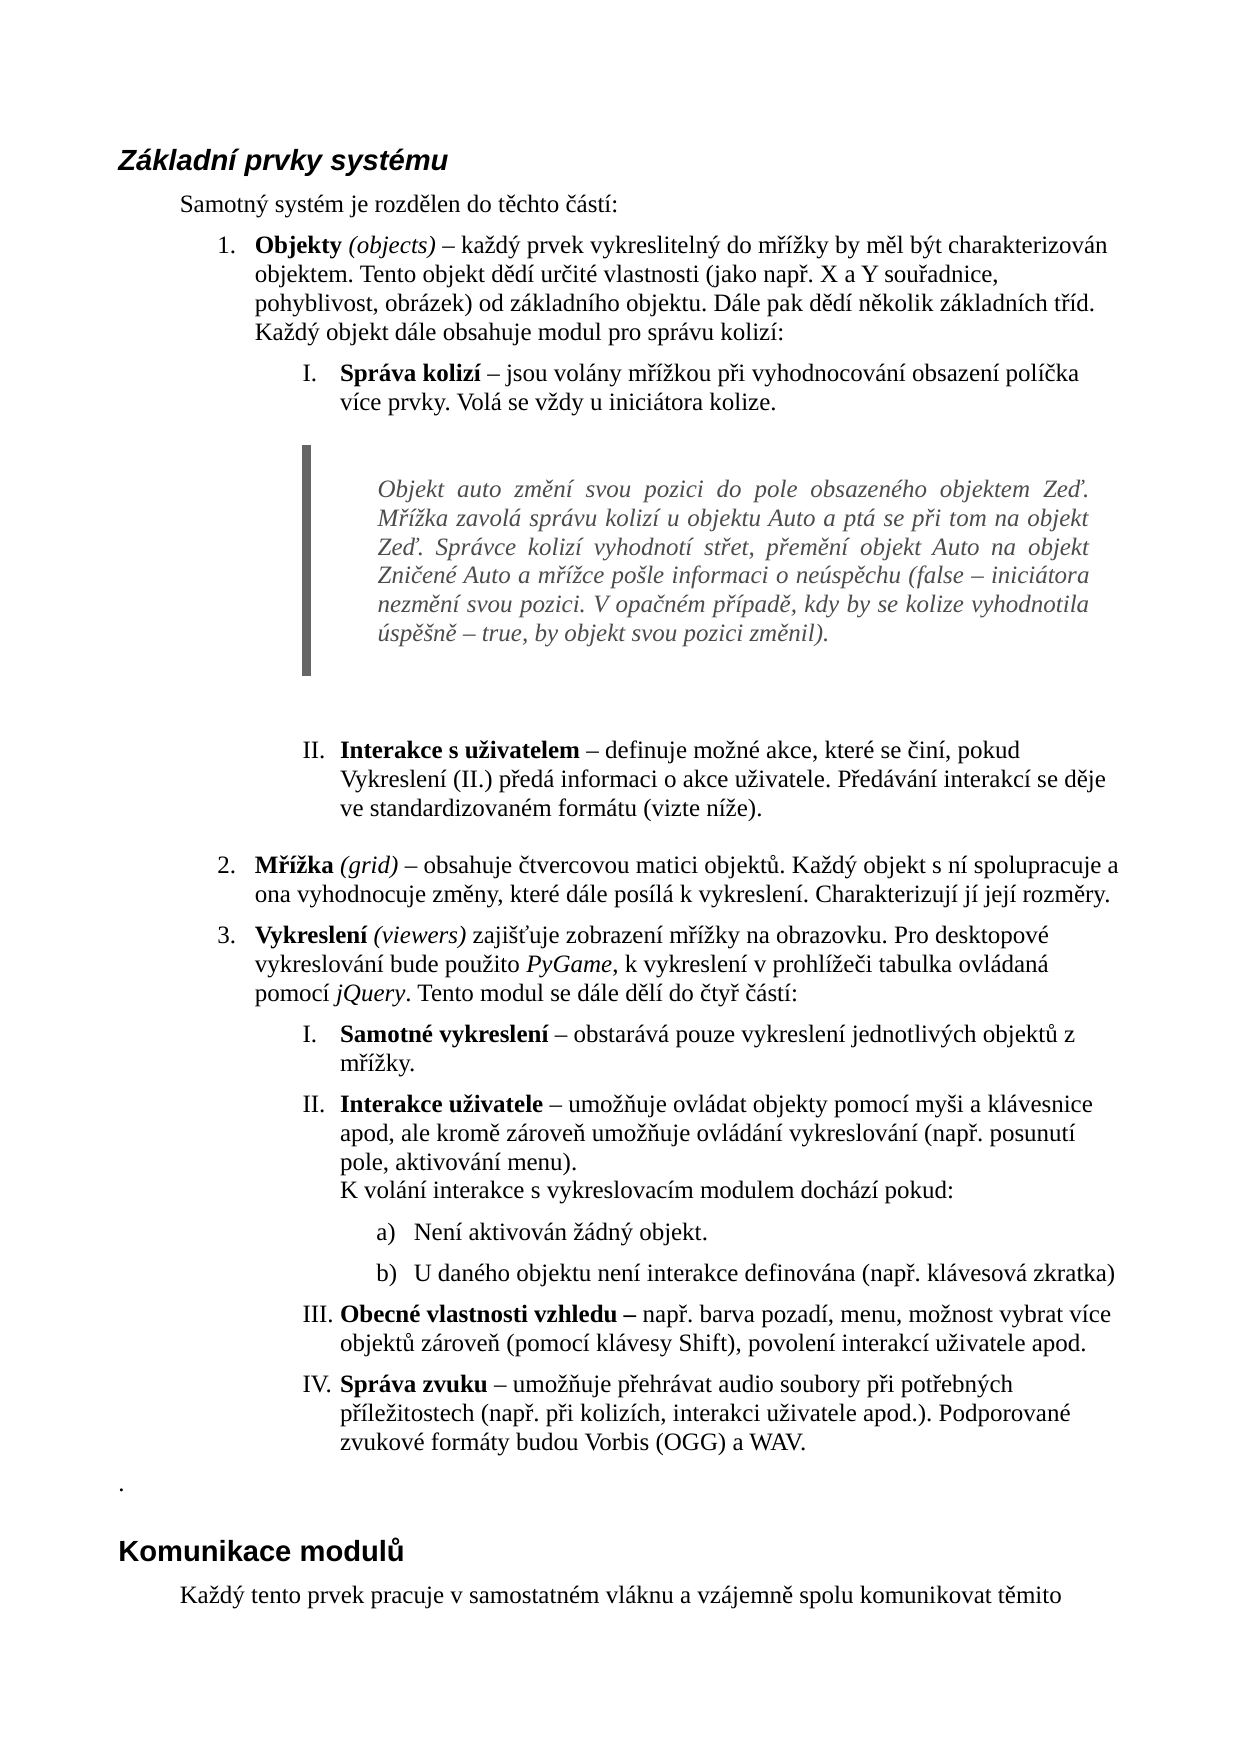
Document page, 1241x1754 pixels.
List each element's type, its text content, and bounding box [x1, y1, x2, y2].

list Mřížka (grid) – obsahuje čtvercovou matici objektů. Každý objekt s ní spolupracuje a ona vyhodnocuje změny, které dále posílá k vykreslení. Charakterizují jí její rozměry. [217, 850, 1122, 908]
list Správa kolizí – jsou volány mřížkou při vyhodnocování obsazení políčka více prvky. Volá se vždy u iniciátora kolize. [302, 358, 1122, 415]
list . [118, 1468, 1122, 1497]
list U daného objektu není interakce definována (např. klávesová zkratka) [376, 1258, 1122, 1287]
list Samotné vykreslení – obstarává pouze vykreslení jednotlivých objektů z mřížky. [302, 1019, 1122, 1077]
list Objekt auto změní svou pozici do pole obsazeného objektem Zeď. Mřížka zavolá správu kolizí u objektu Auto a ptá se při tom na objekt Zeď. Správce kolizí vyhodnotí střet, přemění objekt Auto na objekt Zničené Auto a mřížce pošle informaci o neúspěchu (false – iniciátora nezmění svou pozici. V opačném případě, kdy by se kolize vyhodnotila úspěšně – true, by objekt svou pozici změnil). [311, 445, 1122, 676]
list Vykreslení (viewers) zajišťuje zobrazení mřížky na obrazovku. Pro desktopové vykreslování bude použito PyGame, k vykreslení v prohlížeči tabulka ovládaná pomocí jQuery. Tento modul se dále dělí do čtyř částí: [217, 920, 1122, 1007]
list Správa zvuku – umožňuje přehrávat audio soubory při potřebných příležitostech (např. při kolizích, interakci uživatele apod.). Podporované zvukové formáty budou Vorbis (OGG) a WAV. [302, 1369, 1122, 1455]
list Interakce uživatele – umožňuje ovládat objekty pomocí myši a klávesnice apod, ale kromě zároveň umožňuje ovládání vykreslování (např. posunutí pole, aktivování menu). K volání interakce s vykreslovacím modulem dochází pokud: [302, 1089, 1122, 1204]
list Není aktivován žádný objekt. [376, 1217, 1122, 1245]
list Obecné vlastnosti vzhledu – např. barva pozadí, menu, možnost vybrat více objektů zároveň (pomocí klávesy Shift), povolení interakcí uživatele apod. [302, 1299, 1122, 1357]
list Objekty (objects) – každý prvek vykreslitelný do mřížky by měl být charakterizován objektem. Tento objekt dědí určité vlastnosti (jako např. X a Y souřadnice, pohyblivost, obrázek) od základního objektu. Dále pak dědí několik základních tříd. Každý objekt dále obsahuje modul pro správu kolizí: [217, 230, 1122, 345]
subtitle Základní prvky systému [118, 143, 1122, 177]
text Samotný systém je rozdělen do těchto částí: [118, 189, 1122, 218]
subtitle Komunikace modulů [118, 1534, 1122, 1568]
list Interakce s uživatelem – definuje možné akce, které se činí, pokud Vykreslení (II.) předá informaci o akce uživatele. Předávání interakcí se děje ve standardizovaném formátu (vizte níže). [302, 735, 1122, 850]
text Každý tento prvek pracuje v samostatném vláknu a vzájemně spolu komunikovat těmito [118, 1580, 1122, 1609]
